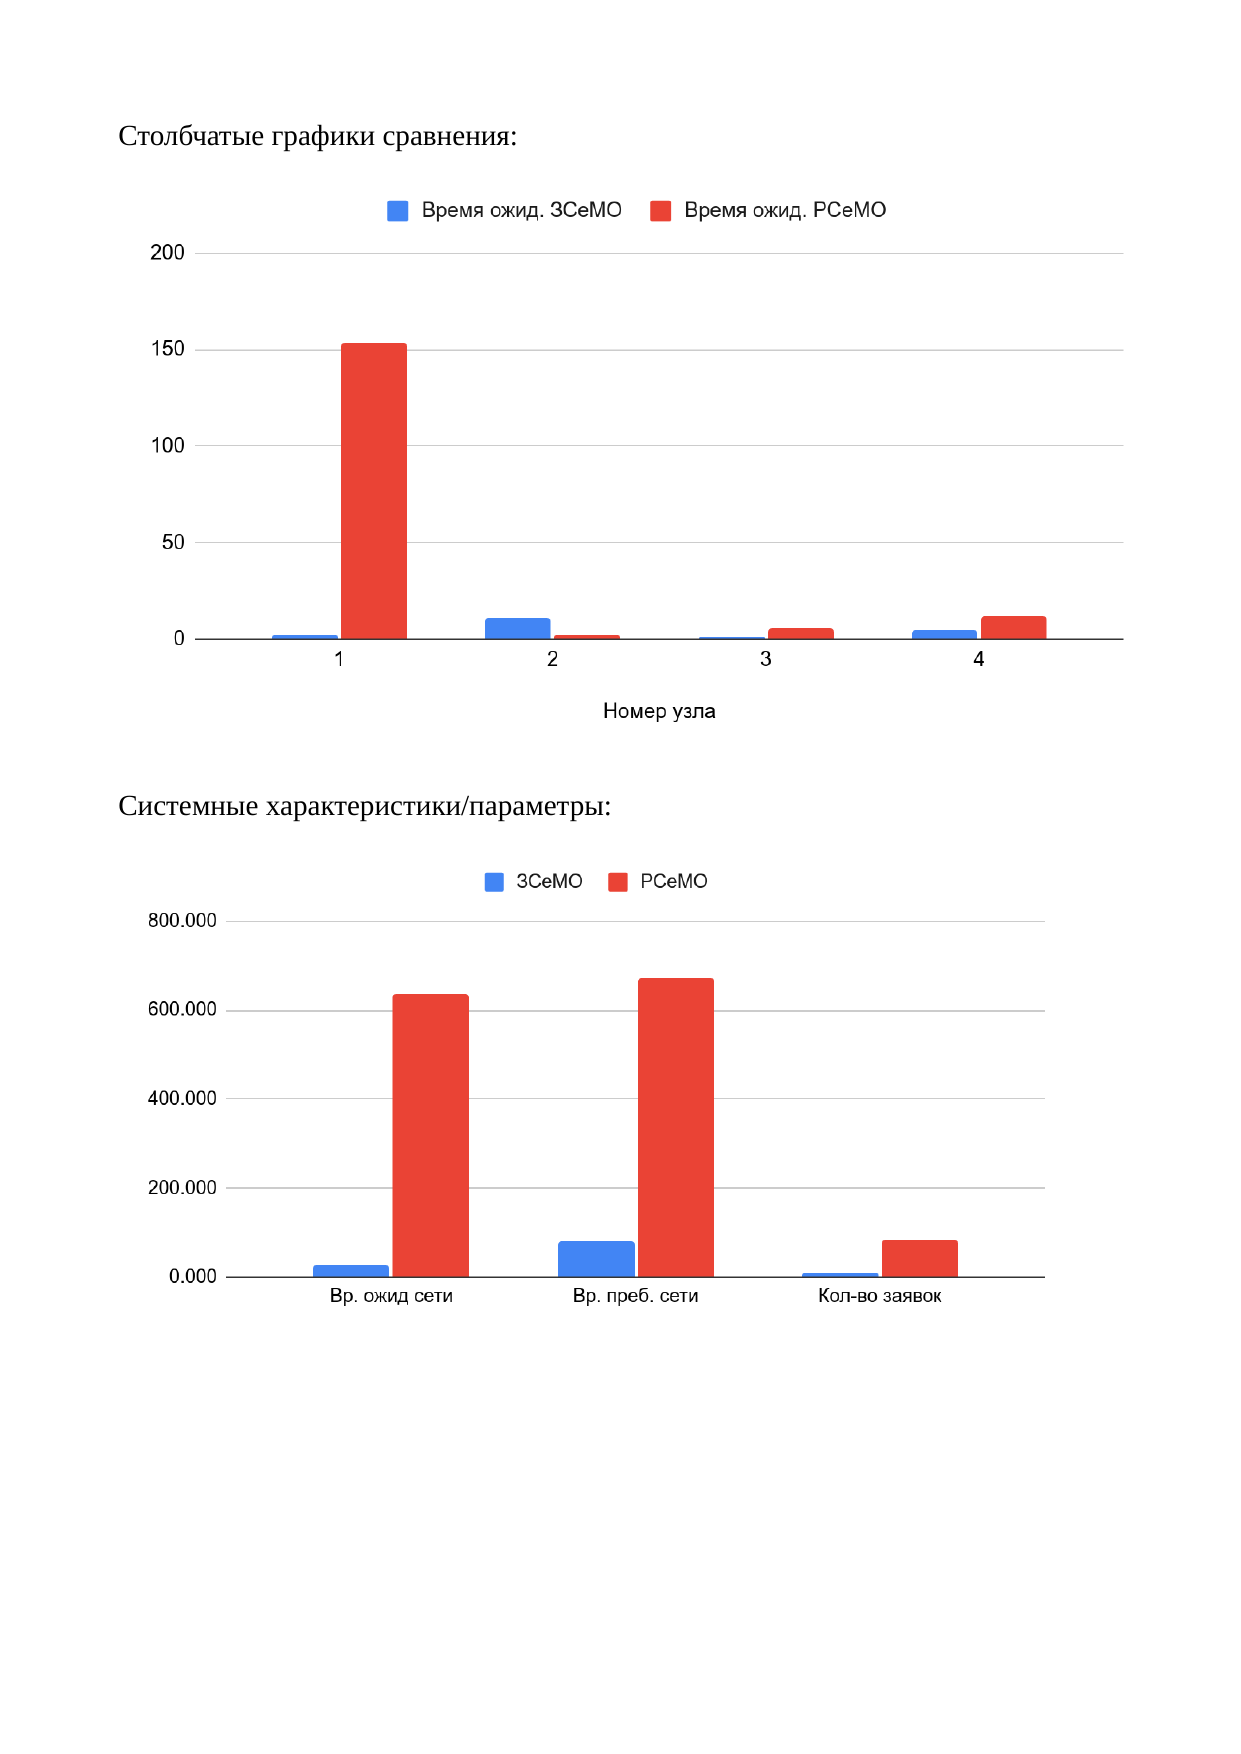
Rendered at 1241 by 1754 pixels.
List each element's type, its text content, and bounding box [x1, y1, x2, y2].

picture [118, 856, 1074, 1315]
text Столбчатые графики сравнения: [118, 118, 1122, 152]
picture [118, 186, 1154, 754]
text Системные характеристики/параметры: [118, 788, 1122, 822]
